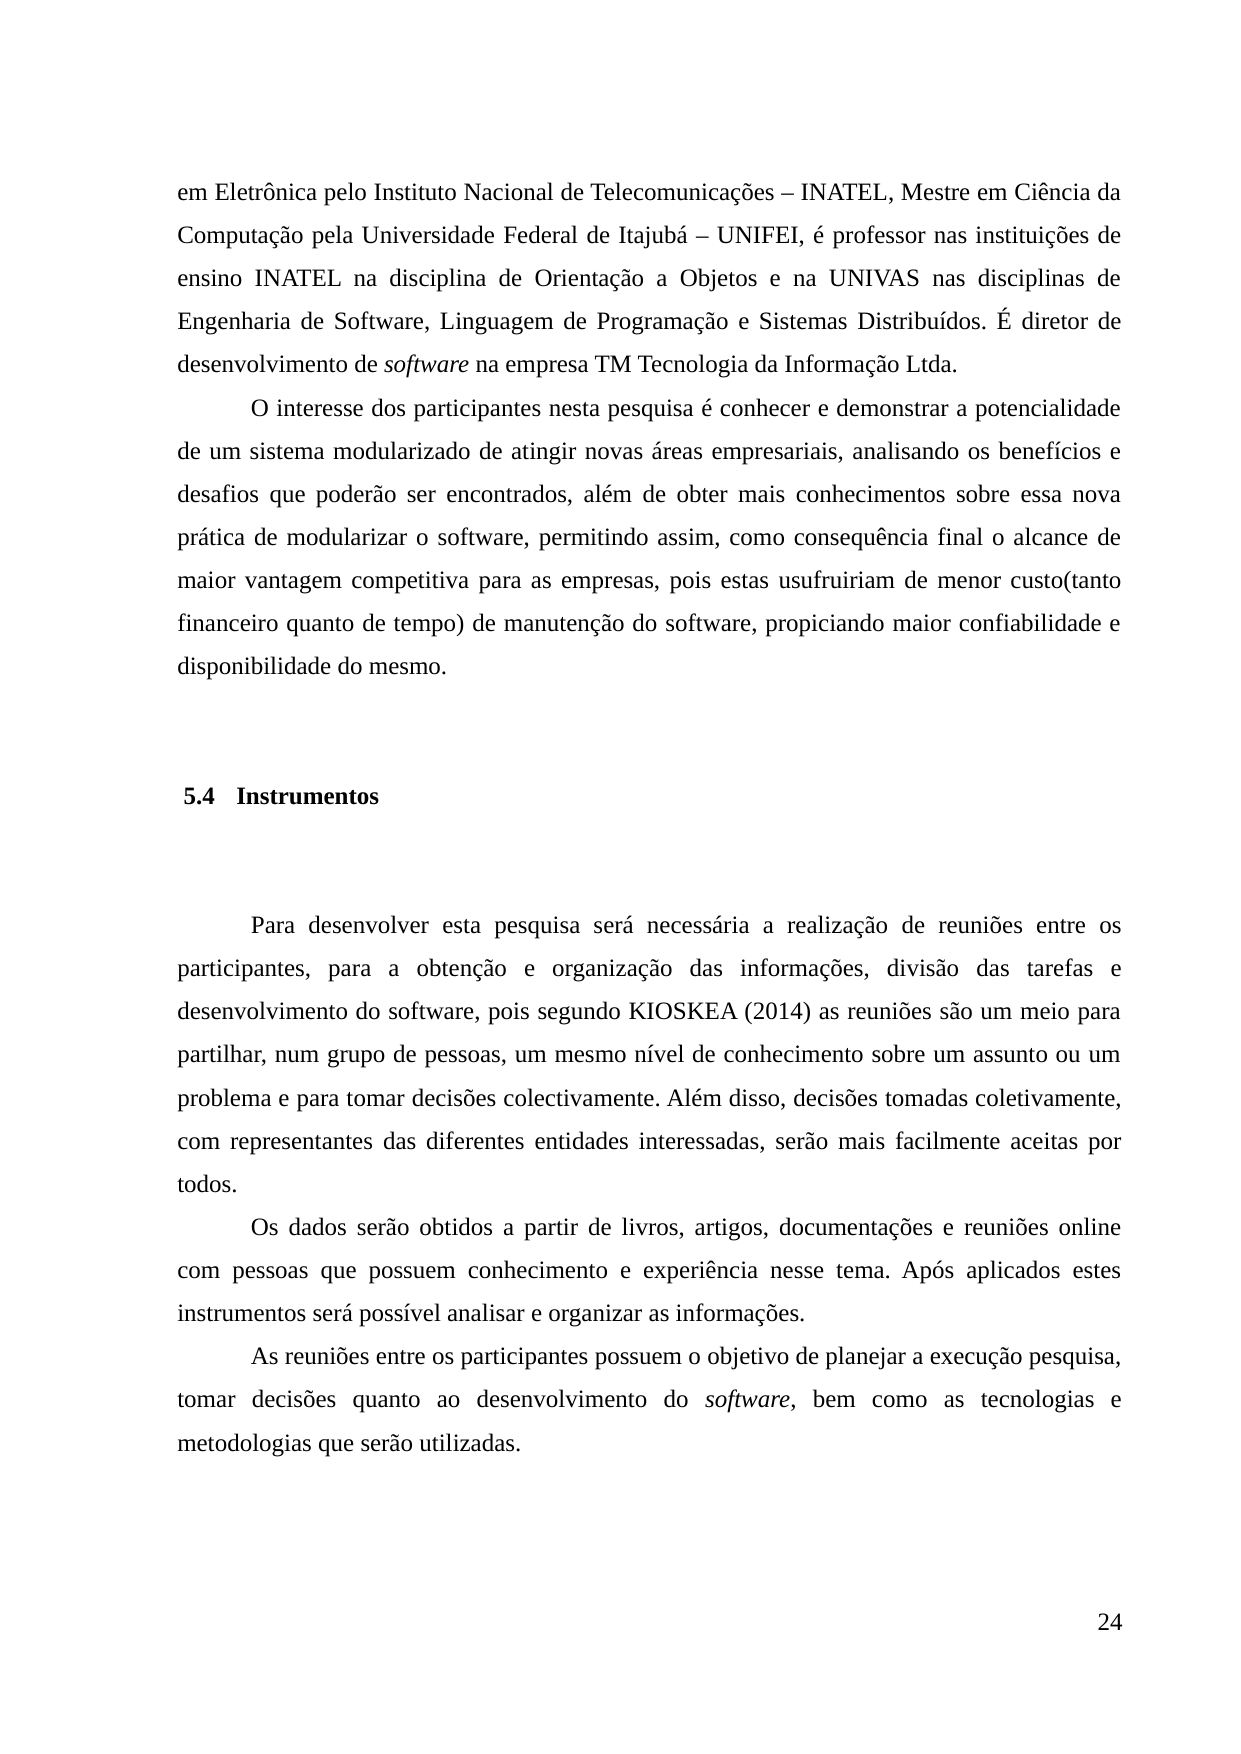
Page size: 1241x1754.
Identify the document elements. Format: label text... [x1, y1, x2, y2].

subtitle Instrumentos [177, 781, 1122, 809]
text em Eletrônica pelo Instituto Nacional de Telecomunicações – INATEL, Mestre em Ciência da Computação pela Universidade Federal de Itajubá – UNIFEI, é professor nas instituições de ensino INATEL na disciplina de Orientação a Objetos e na UNIVAS nas disciplinas de Engenharia de Software, Linguagem de Programação e Sistemas Distribuídos. É diretor de desenvolvimento de software na empresa TM Tecnologia da Informação Ltda. [177, 177, 1122, 378]
text As reuniões entre os participantes possuem o objetivo de planejar a execução pesquisa, tomar decisões quanto ao desenvolvimento do software, bem como as tecnologias e metodologias que serão utilizadas. [177, 1341, 1122, 1456]
text Os dados serão obtidos a partir de livros, artigos, documentações e reuniões online com pessoas que possuem conhecimento e experiência nesse tema. Após aplicados estes instrumentos será possível analisar e organizar as informações. [177, 1212, 1122, 1327]
text O interesse dos participantes nesta pesquisa é conhecer e demonstrar a potencialidade de um sistema modularizado de atingir novas áreas empresariais, analisando os benefícios e desafios que poderão ser encontrados, além de obter mais conhecimentos sobre essa nova prática de modularizar o software, permitindo assim, como consequência final o alcance de maior vantagem competitiva para as empresas, pois estas usufruiriam de menor custo(tanto financeiro quanto de tempo) de manutenção do software, propiciando maior confiabilidade e disponibilidade do mesmo. [177, 393, 1122, 680]
text Para desenvolver esta pesquisa será necessária a realização de reuniões entre os participantes, para a obtenção e organização das informações, divisão das tarefas e desenvolvimento do software, pois segundo KIOSKEA (2014) as reuniões são um meio para partilhar, num grupo de pessoas, um mesmo nível de conhecimento sobre um assunto ou um problema e para tomar decisões colectivamente. Além disso, decisões tomadas coletivamente, com representantes das diferentes entidades interessadas, serão mais facilmente aceitas por todos. [177, 910, 1122, 1198]
